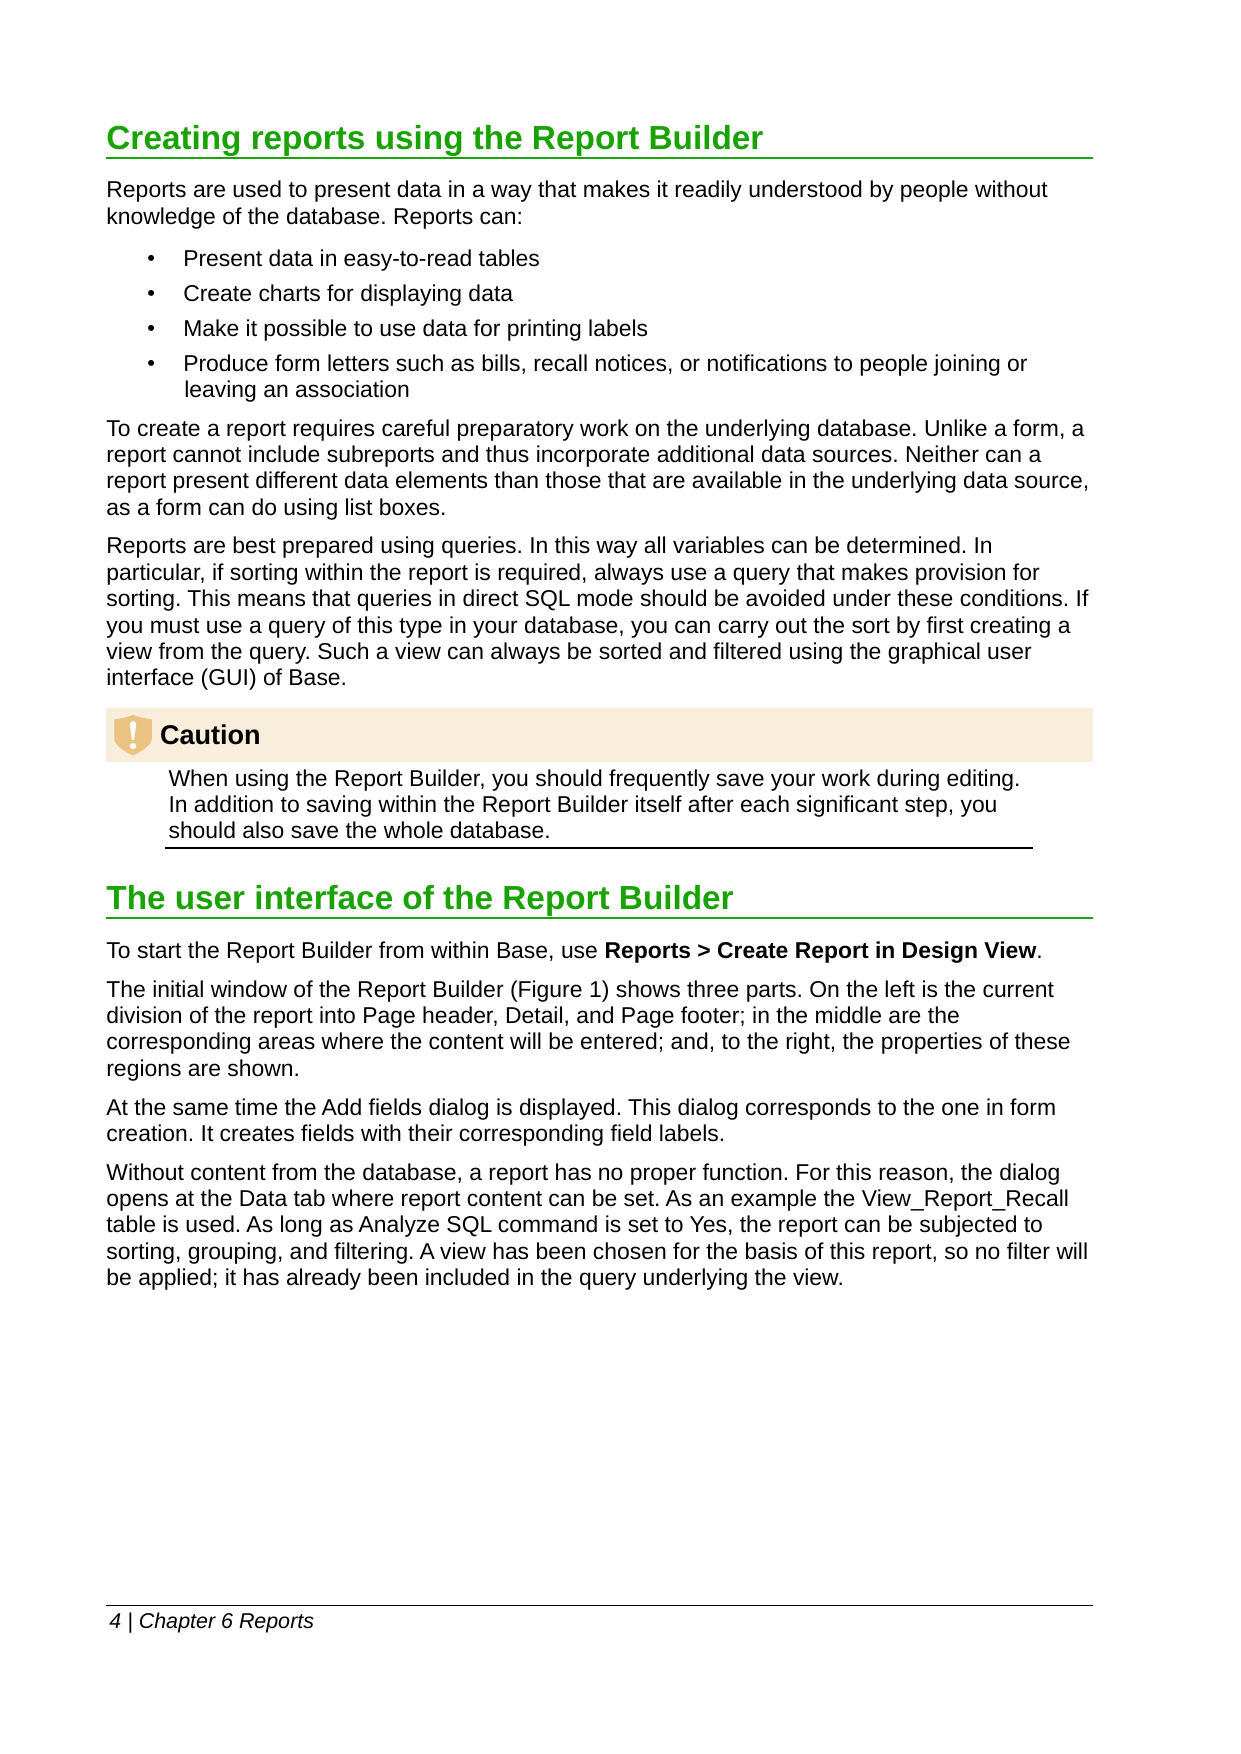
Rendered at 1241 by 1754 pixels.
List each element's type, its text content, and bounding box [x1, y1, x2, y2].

text To start the Report Builder from within Base, use Reports > Create Report in Design View. [106, 937, 1093, 963]
text When using the Report Builder, you should frequently save your work during editing. In addition to saving within the Report Builder itself after each significant step, you should also save the whole database. [165, 762, 1033, 847]
text The initial window of the Report Builder (Figure 1) shows three parts. On the left is the current division of the report into Page header, Detail, and Page footer; in the middle are the corresponding areas where the content will be entered; and, to the right, the properties of these regions are shown. [106, 976, 1093, 1081]
text To create a report requires careful preparatory work on the underlying database. Unlike a form, a report cannot include subreports and thus incorporate additional data sources. Neither can a report present different data elements than those that are available in the underlying data source, as a form can do using list boxes. [106, 414, 1093, 520]
text Without content from the database, a report has no proper function. For this reason, the dialog opens at the Data tab where report content can be set. As an example the View_Report_Recall table is used. As long as Analyze SQL command is set to Yes, the report can be subjected to sorting, grouping, and filtering. A view has been chosen for the basis of this report, so no filter will be applied; it has already been included in the query underlying the view. [106, 1159, 1093, 1290]
subtitle The user interface of the Report Builder [106, 878, 1093, 917]
subtitle Creating reports using the Report Builder [106, 118, 1093, 157]
text At the same time the Add fields dialog is displayed. This dialog corresponds to the one in form creation. It creates fields with their corresponding field labels. [106, 1093, 1093, 1146]
text Reports are best prepared using queries. In this way all variables can be determined. In particular, if sorting within the report is required, always use a query that makes provision for sorting. This means that queries in direct SQL mode should be avoided under these conditions. If you must use a query of this type in your database, you can carry out the sort by first creating a view from the query. Such a view can always be sorted and filtered using the graphical user interface (GUI) of Base. [106, 532, 1093, 691]
list Present data in easy-to-read tables [144, 242, 1093, 271]
list Make it possible to use data for printing labels [144, 312, 1093, 341]
subtitle Caution [106, 708, 1093, 762]
list Create charts for displaying data [144, 277, 1093, 306]
list Reports are used to present data in a way that makes it readily understood by people without knowledge of the database. Reports can: [106, 176, 1093, 229]
list Produce form letters such as bills, recall notices, or notifications to people joining or leaving an association [144, 347, 1093, 406]
